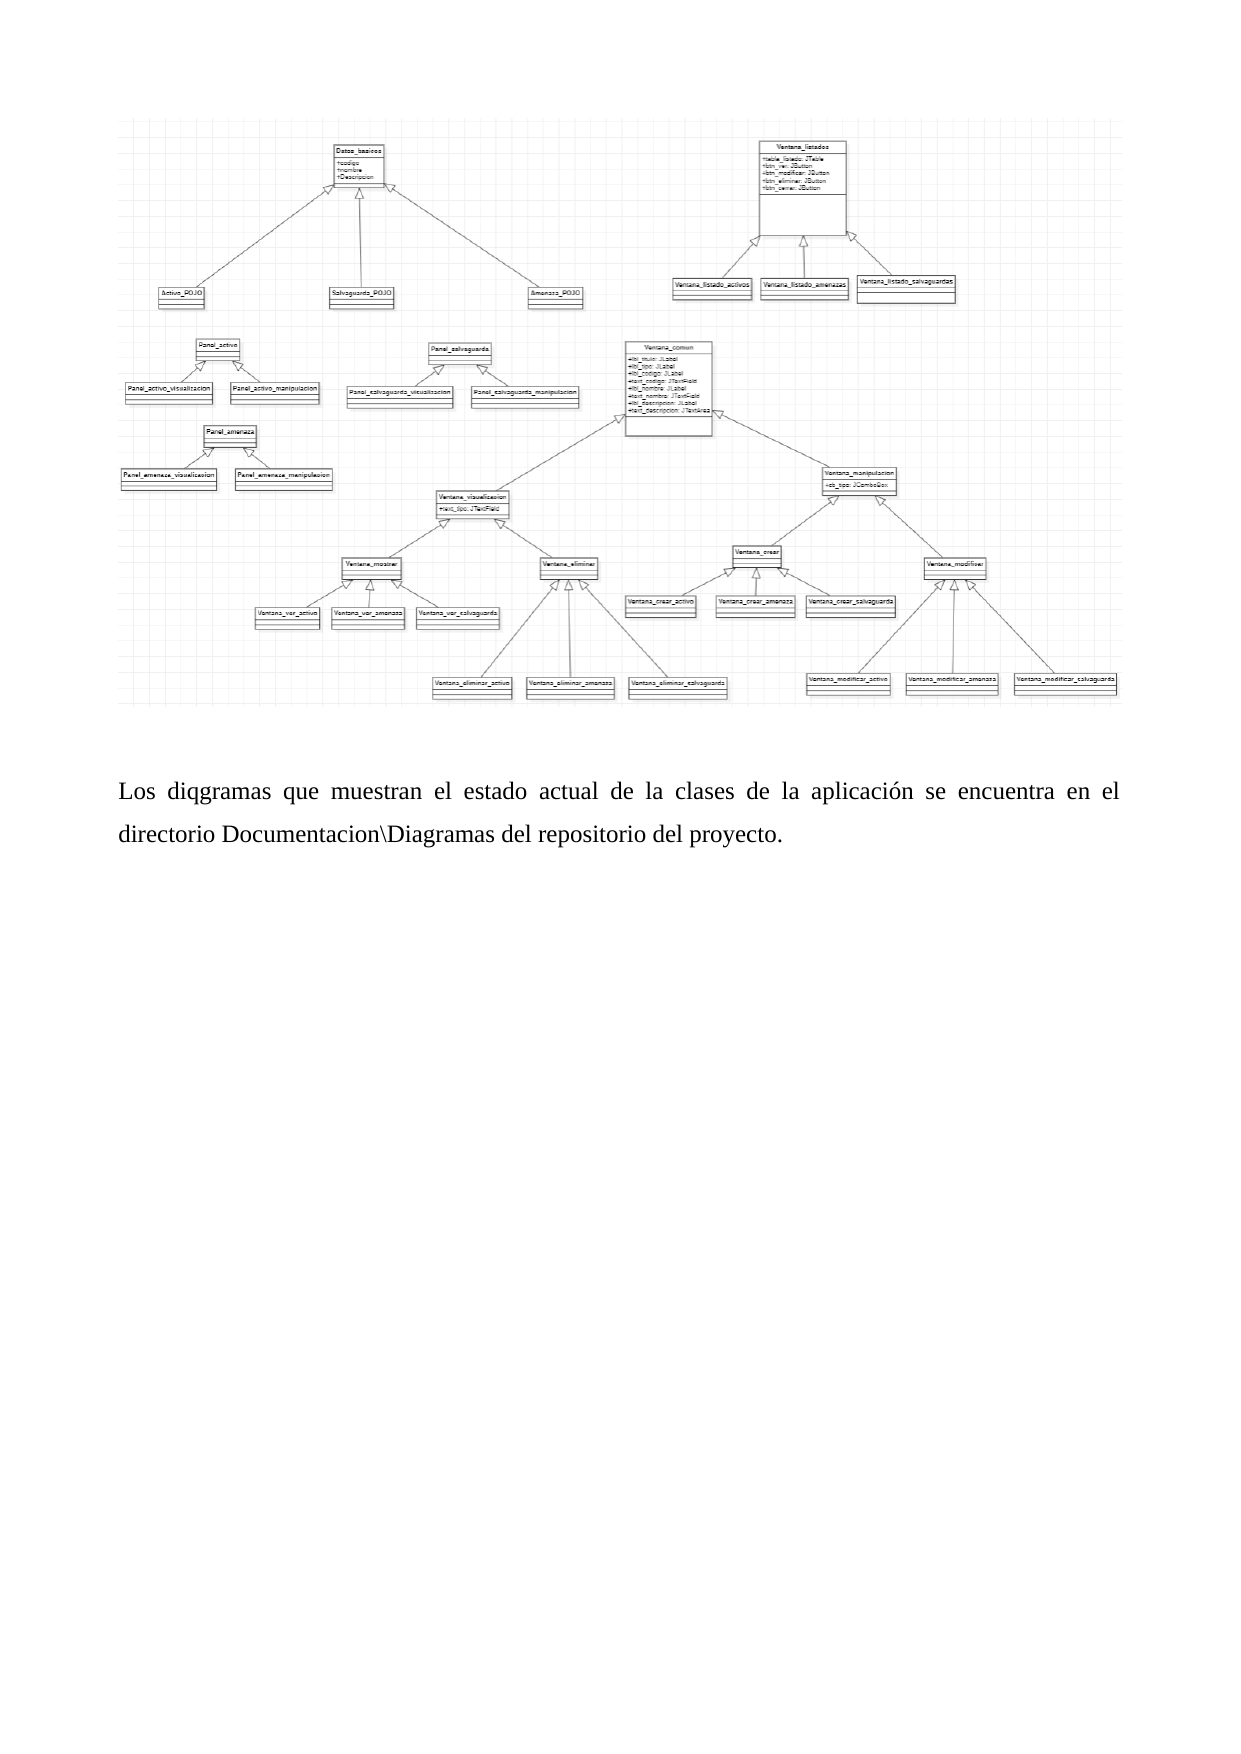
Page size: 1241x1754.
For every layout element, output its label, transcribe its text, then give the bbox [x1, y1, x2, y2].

text Los diqgramas que muestran el estado actual de la clases de la aplicación se encuentra en el directorio Documentacion\Diagramas del repositorio del proyecto. [118, 776, 1122, 848]
picture [118, 118, 1123, 747]
